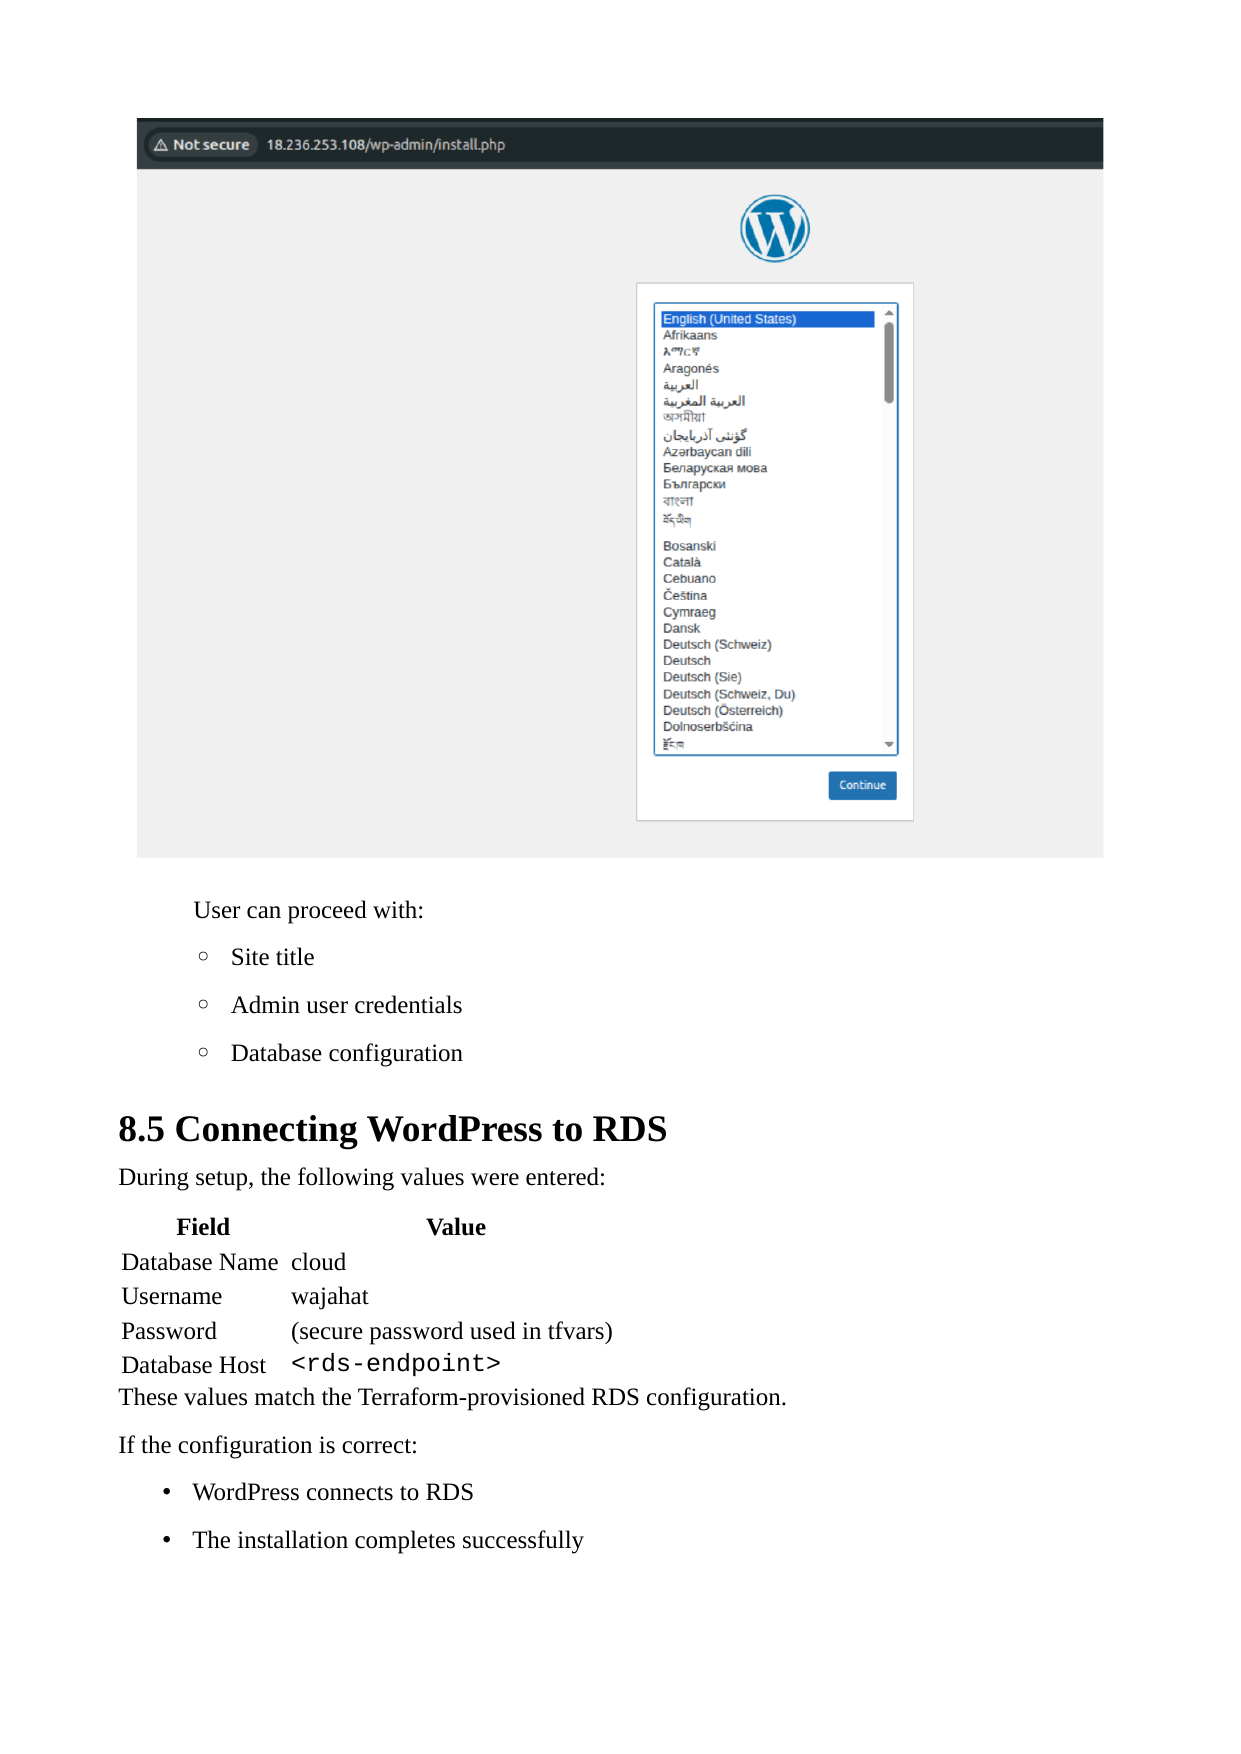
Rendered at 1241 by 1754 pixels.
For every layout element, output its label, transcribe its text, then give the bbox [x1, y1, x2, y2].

table_cell (secure password used in tfvars) [288, 1313, 624, 1348]
table_cell Username [118, 1279, 288, 1313]
table_cell Database Host [118, 1348, 288, 1382]
text During setup, the following values were entered: [118, 1162, 1122, 1190]
table_cell Database Name [118, 1244, 288, 1278]
list Site title [193, 942, 1122, 971]
text These values match the Terraform-provisioned RDS configuration. [118, 1382, 1122, 1411]
table_cell cloud [288, 1244, 624, 1278]
table_cell <rds-endpoint> [288, 1348, 624, 1382]
table_cell Password [118, 1313, 288, 1348]
table_header Value [288, 1209, 624, 1244]
list Database configuration [193, 1038, 1122, 1066]
list WordPress connects to RDS [162, 1477, 1122, 1506]
table_cell wajahat [288, 1279, 624, 1313]
list User can proceed with: [156, 118, 1122, 923]
text If the configuration is correct: [118, 1430, 1122, 1458]
list The installation completes successfully [162, 1525, 1122, 1554]
list Admin user credentials [193, 990, 1122, 1019]
table_header Field [118, 1209, 288, 1244]
subtitle 8.5 Connecting WordPress to RDS [118, 1106, 1122, 1149]
picture [136, 118, 1104, 858]
